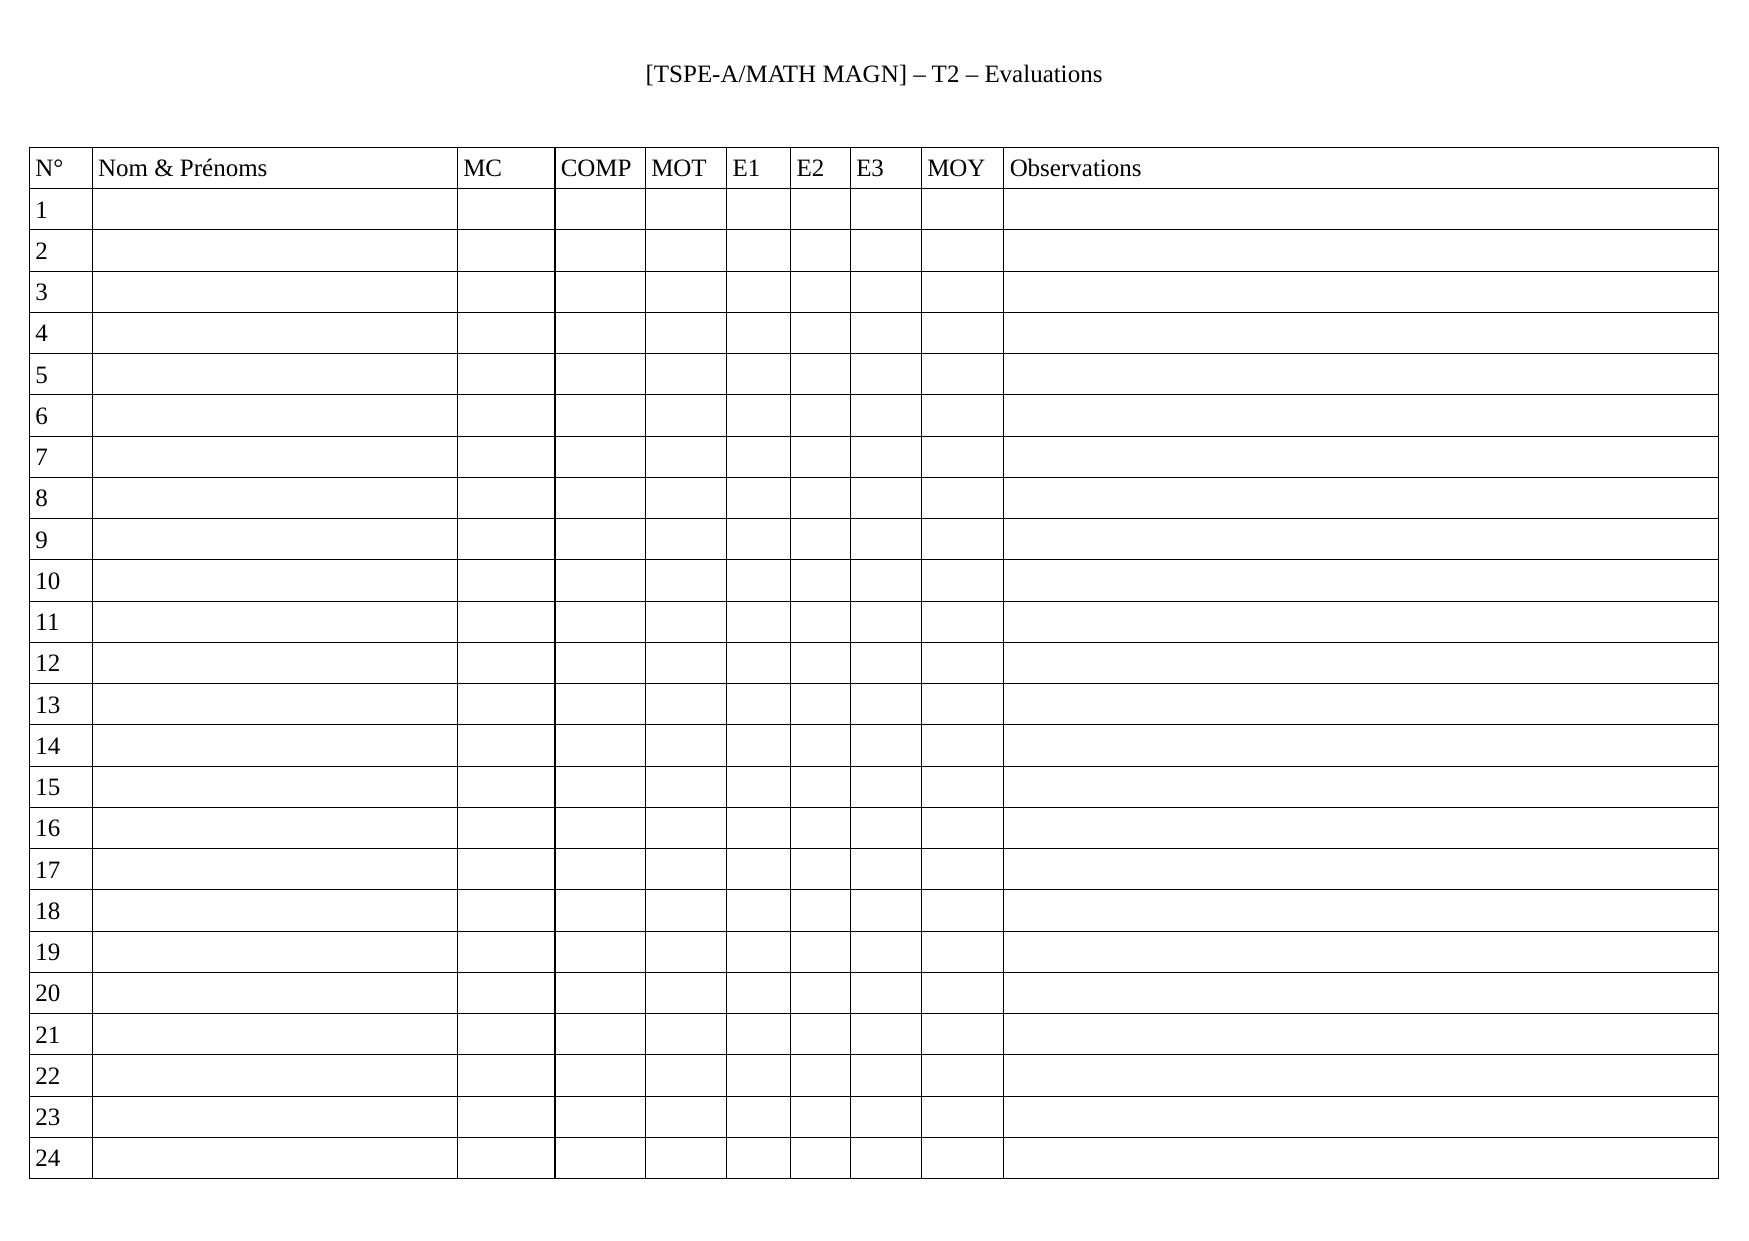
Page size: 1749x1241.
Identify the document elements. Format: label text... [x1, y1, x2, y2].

table_cell [556, 725, 645, 766]
table_cell [922, 519, 1003, 559]
table_cell [646, 890, 726, 931]
table_cell [791, 519, 850, 559]
table_cell [556, 519, 645, 559]
table_cell [727, 849, 790, 889]
table_cell 18 [30, 890, 92, 931]
table_cell [727, 313, 790, 353]
table_cell [93, 272, 457, 312]
table_cell [458, 1138, 554, 1178]
table_cell [1004, 1097, 1718, 1137]
table_cell [1004, 890, 1718, 931]
table_cell [458, 602, 554, 642]
table_cell [93, 395, 457, 436]
table_header MC [458, 148, 554, 188]
table_cell 3 [30, 272, 92, 312]
table_cell [458, 189, 554, 229]
table_cell [556, 230, 645, 271]
table_cell [791, 684, 850, 724]
table_cell [556, 684, 645, 724]
table_cell [93, 478, 457, 518]
table_cell [922, 395, 1003, 436]
table_header MOY [922, 148, 1003, 188]
table_header Nom & Prénoms [93, 148, 457, 188]
table_cell [791, 890, 850, 931]
table_cell [851, 973, 921, 1013]
table_cell [727, 1055, 790, 1096]
table_cell [1004, 313, 1718, 353]
table_cell [646, 643, 726, 683]
table_cell [556, 1014, 645, 1054]
table_cell [851, 602, 921, 642]
table_cell [851, 932, 921, 972]
table_cell [1004, 230, 1718, 271]
table_cell [922, 890, 1003, 931]
table_cell [646, 973, 726, 1013]
table_cell [851, 230, 921, 271]
table_cell [93, 890, 457, 931]
table_cell [646, 932, 726, 972]
table_cell [556, 602, 645, 642]
table_cell [458, 230, 554, 271]
table_cell [851, 519, 921, 559]
table_cell [458, 519, 554, 559]
table_cell [556, 808, 645, 848]
table_cell [727, 684, 790, 724]
table_cell [791, 973, 850, 1013]
table_cell [851, 849, 921, 889]
table_cell [93, 767, 457, 807]
table_cell [646, 437, 726, 477]
table_cell [1004, 395, 1718, 436]
table_cell [1004, 767, 1718, 807]
table_cell 17 [30, 849, 92, 889]
table_cell [556, 849, 645, 889]
table_cell [458, 560, 554, 601]
table_cell 23 [30, 1097, 92, 1137]
table_cell [93, 1055, 457, 1096]
table_cell [922, 560, 1003, 601]
table_cell [458, 478, 554, 518]
table_cell 15 [30, 767, 92, 807]
table_header E2 [791, 148, 850, 188]
table_cell [851, 1055, 921, 1096]
table_cell [727, 973, 790, 1013]
table_cell [458, 849, 554, 889]
table_cell [922, 272, 1003, 312]
table_cell [1004, 684, 1718, 724]
table_cell [727, 272, 790, 312]
table_cell 14 [30, 725, 92, 766]
table_cell [727, 189, 790, 229]
table_cell [458, 643, 554, 683]
table_cell [1004, 1055, 1718, 1096]
table_cell [1004, 849, 1718, 889]
table_cell 9 [30, 519, 92, 559]
table_cell 21 [30, 1014, 92, 1054]
table_cell [646, 849, 726, 889]
table_cell [922, 313, 1003, 353]
table_cell [727, 725, 790, 766]
table_cell [93, 519, 457, 559]
table_cell [458, 437, 554, 477]
table_cell [1004, 643, 1718, 683]
table_cell [727, 560, 790, 601]
table_cell [727, 1138, 790, 1178]
table_cell 19 [30, 932, 92, 972]
table_cell [93, 973, 457, 1013]
table_cell [727, 602, 790, 642]
table_cell [646, 354, 726, 394]
table_header E1 [727, 148, 790, 188]
table_cell [93, 189, 457, 229]
table_cell [458, 808, 554, 848]
table_cell [458, 725, 554, 766]
table_cell [922, 849, 1003, 889]
table_cell [791, 1097, 850, 1137]
table_cell [922, 684, 1003, 724]
table_cell [556, 354, 645, 394]
table_cell 2 [30, 230, 92, 271]
table_cell [93, 643, 457, 683]
table_cell [458, 313, 554, 353]
table_cell [851, 725, 921, 766]
table_cell [458, 1097, 554, 1137]
table_cell [922, 973, 1003, 1013]
table_cell [727, 932, 790, 972]
table_cell [93, 1138, 457, 1178]
table_cell [791, 230, 850, 271]
table_cell [727, 395, 790, 436]
table_cell [1004, 1138, 1718, 1178]
table_cell [93, 932, 457, 972]
table_cell [1004, 354, 1718, 394]
table_cell [727, 354, 790, 394]
table_cell [851, 189, 921, 229]
table_cell 11 [30, 602, 92, 642]
table_cell [791, 643, 850, 683]
table_cell [646, 189, 726, 229]
table_cell [556, 973, 645, 1013]
table_cell [727, 890, 790, 931]
table_cell [727, 437, 790, 477]
table_header COMP [556, 148, 645, 188]
table_cell [727, 478, 790, 518]
table_cell [922, 230, 1003, 271]
table_cell [922, 1097, 1003, 1137]
table_cell [922, 1014, 1003, 1054]
table_cell [1004, 560, 1718, 601]
table_cell [851, 890, 921, 931]
table_cell 20 [30, 973, 92, 1013]
table_cell [1004, 189, 1718, 229]
table_cell [791, 1014, 850, 1054]
table_cell [1004, 973, 1718, 1013]
table_cell [922, 437, 1003, 477]
table_cell [646, 1014, 726, 1054]
table_cell [93, 725, 457, 766]
table_cell [556, 1055, 645, 1096]
table_cell [922, 643, 1003, 683]
table_cell [93, 684, 457, 724]
table_cell [458, 272, 554, 312]
table_cell 6 [30, 395, 92, 436]
table_cell [791, 808, 850, 848]
table_cell [727, 767, 790, 807]
table_cell 12 [30, 643, 92, 683]
table_cell [1004, 1014, 1718, 1054]
table_cell [851, 395, 921, 436]
table_cell [458, 932, 554, 972]
table_cell [922, 808, 1003, 848]
table_cell [556, 272, 645, 312]
table_cell 24 [30, 1138, 92, 1178]
table_cell [556, 932, 645, 972]
table_cell [556, 767, 645, 807]
table_header Observations [1004, 148, 1718, 188]
table_cell 13 [30, 684, 92, 724]
table_cell [791, 932, 850, 972]
table_cell [1004, 272, 1718, 312]
table_cell [922, 1055, 1003, 1096]
table_cell [458, 973, 554, 1013]
table_cell [851, 560, 921, 601]
table_cell [922, 602, 1003, 642]
table_cell [556, 643, 645, 683]
table_cell [646, 272, 726, 312]
table_cell [458, 354, 554, 394]
table_cell [791, 395, 850, 436]
table_cell [851, 437, 921, 477]
table_cell [791, 354, 850, 394]
table_cell [556, 1138, 645, 1178]
table_cell [851, 313, 921, 353]
table_cell [93, 1014, 457, 1054]
table_cell [727, 808, 790, 848]
table_cell [791, 602, 850, 642]
table_cell [646, 602, 726, 642]
table_cell [646, 395, 726, 436]
table_cell [93, 808, 457, 848]
table_cell [556, 1097, 645, 1137]
table_cell [727, 643, 790, 683]
table_cell [851, 767, 921, 807]
table_cell [791, 725, 850, 766]
table_cell [922, 1138, 1003, 1178]
table_cell [1004, 478, 1718, 518]
table_cell [646, 1138, 726, 1178]
table_cell [556, 313, 645, 353]
table_cell [922, 189, 1003, 229]
table_cell [1004, 602, 1718, 642]
table_cell [727, 1097, 790, 1137]
table_cell [93, 437, 457, 477]
table_cell [851, 643, 921, 683]
table_cell [646, 1097, 726, 1137]
table_cell [458, 767, 554, 807]
table_cell [646, 808, 726, 848]
table_cell [646, 767, 726, 807]
table_cell [791, 478, 850, 518]
table_cell 16 [30, 808, 92, 848]
table_cell 4 [30, 313, 92, 353]
table_cell [851, 478, 921, 518]
table_cell [791, 437, 850, 477]
table_cell [727, 1014, 790, 1054]
table_header E3 [851, 148, 921, 188]
table_cell [93, 354, 457, 394]
table_cell [791, 849, 850, 889]
table_cell [93, 1097, 457, 1137]
table_cell [646, 1055, 726, 1096]
table_cell [851, 684, 921, 724]
table_cell [791, 1138, 850, 1178]
table_cell [791, 1055, 850, 1096]
table_cell [1004, 725, 1718, 766]
table_header N° [30, 148, 92, 188]
table_cell [727, 230, 790, 271]
table_cell [556, 437, 645, 477]
table_cell [1004, 519, 1718, 559]
table_cell [646, 230, 726, 271]
table_cell [646, 313, 726, 353]
table_cell [556, 189, 645, 229]
table_cell [791, 767, 850, 807]
table_cell [851, 1138, 921, 1178]
table_cell 22 [30, 1055, 92, 1096]
table_cell [922, 767, 1003, 807]
table_cell [851, 1014, 921, 1054]
table_cell [93, 313, 457, 353]
table_cell [922, 354, 1003, 394]
table_cell [93, 849, 457, 889]
table_cell [93, 560, 457, 601]
table_cell [458, 684, 554, 724]
table_header MOT [646, 148, 726, 188]
table_cell [646, 519, 726, 559]
table_cell [727, 519, 790, 559]
table_cell [851, 1097, 921, 1137]
table_cell [646, 478, 726, 518]
table_cell [556, 560, 645, 601]
table_cell [556, 890, 645, 931]
table_cell [791, 189, 850, 229]
table_cell [556, 395, 645, 436]
table_cell [458, 1055, 554, 1096]
table_cell 5 [30, 354, 92, 394]
table_cell [922, 932, 1003, 972]
table_cell [851, 354, 921, 394]
table_cell [1004, 808, 1718, 848]
table_cell 7 [30, 437, 92, 477]
table_cell [646, 684, 726, 724]
table_cell [93, 230, 457, 271]
table_cell [791, 313, 850, 353]
table_cell [646, 560, 726, 601]
table_cell [458, 890, 554, 931]
table_cell [851, 272, 921, 312]
table_cell [458, 1014, 554, 1054]
table_cell [922, 478, 1003, 518]
table_cell [791, 560, 850, 601]
table_cell 1 [30, 189, 92, 229]
table_cell 8 [30, 478, 92, 518]
table_cell [1004, 932, 1718, 972]
table_cell [93, 602, 457, 642]
table_cell 10 [30, 560, 92, 601]
table_cell [851, 808, 921, 848]
table_cell [1004, 437, 1718, 477]
table_cell [922, 725, 1003, 766]
table_cell [791, 272, 850, 312]
table_cell [646, 725, 726, 766]
table_cell [556, 478, 645, 518]
table_cell [458, 395, 554, 436]
